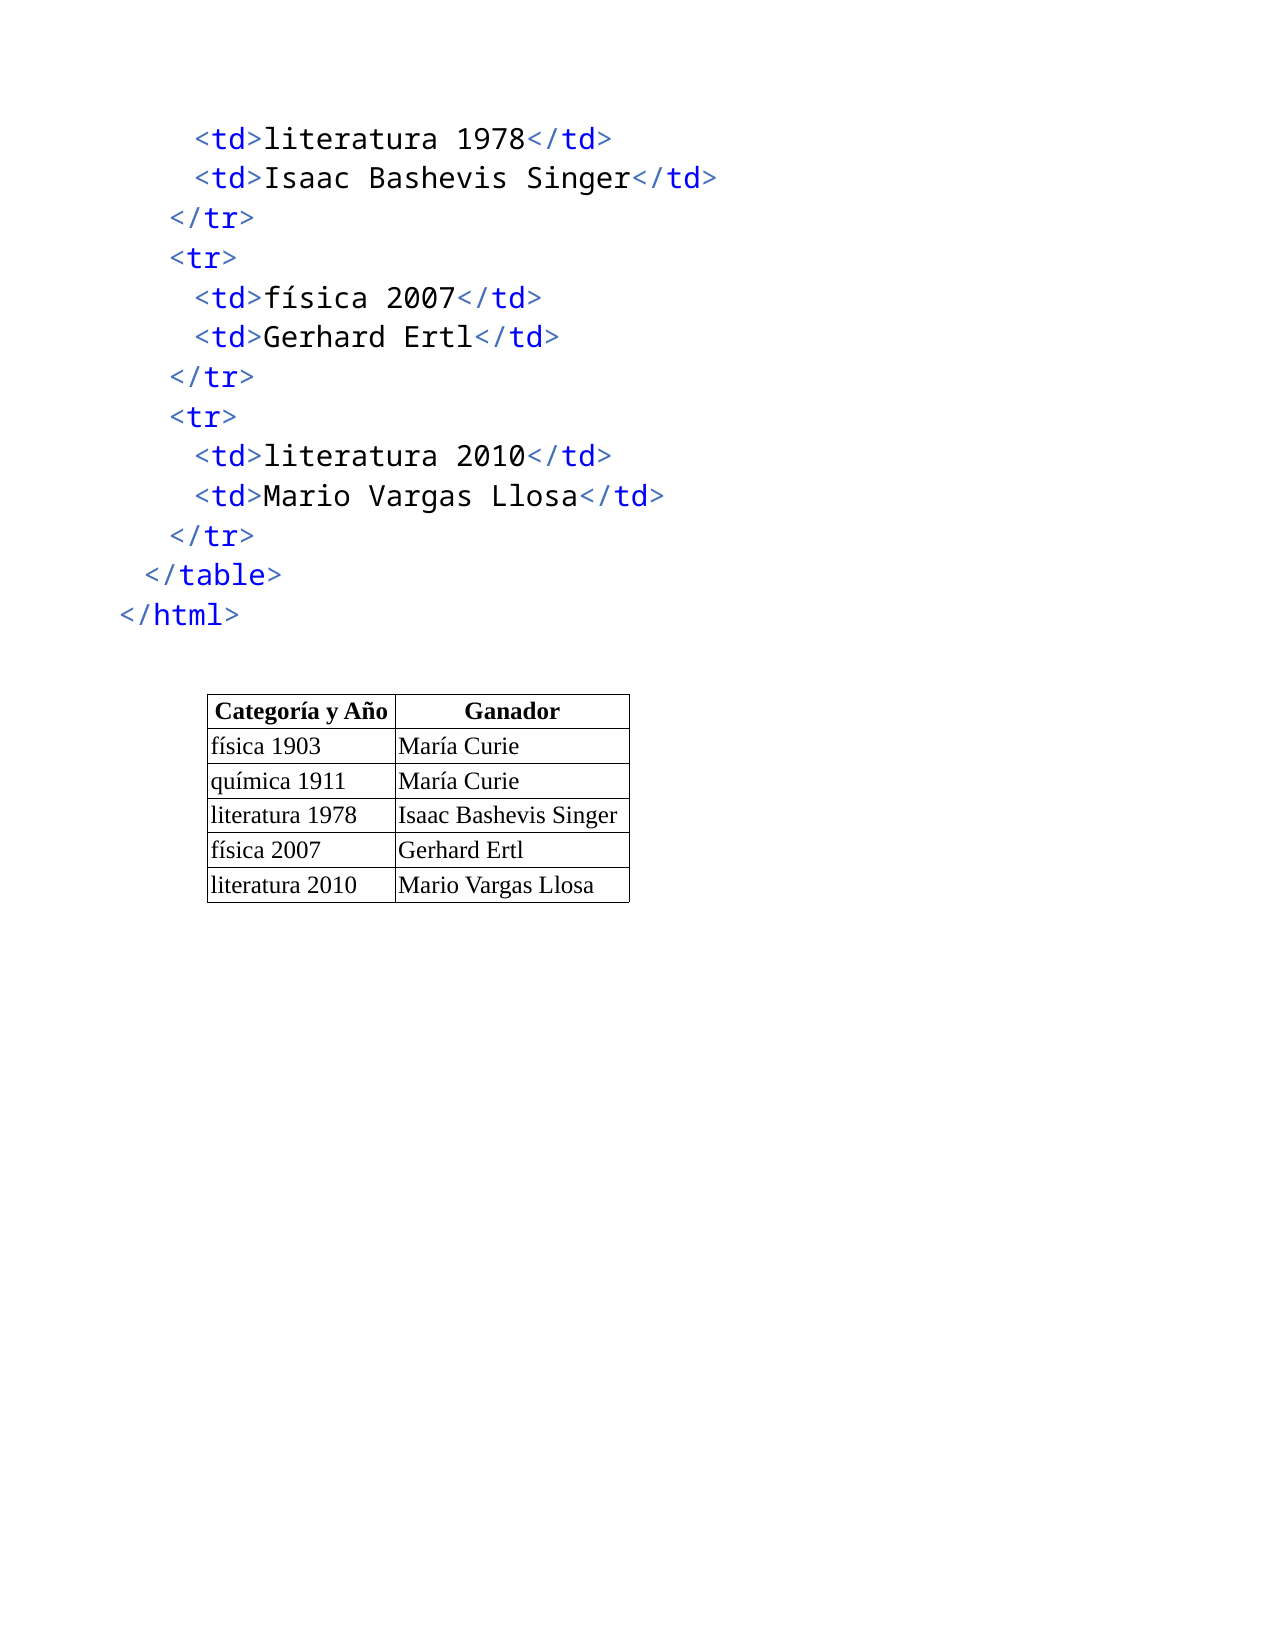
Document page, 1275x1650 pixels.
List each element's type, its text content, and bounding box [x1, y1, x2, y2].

text <tr> [118, 237, 1157, 277]
table_cell María Curie [396, 764, 629, 797]
table_cell física 1903 [208, 729, 395, 763]
text </tr> [118, 356, 1157, 396]
text <td>Isaac Bashevis Singer</td> [118, 158, 1157, 197]
table_header Ganador [396, 695, 629, 728]
text <td>literatura 2010</td> [118, 436, 1157, 475]
text </html> [118, 594, 1157, 634]
text <td>literatura 1978</td> [118, 118, 1157, 158]
table_cell Isaac Bashevis Singer [396, 799, 629, 832]
text <td>física 2007</td> [118, 277, 1157, 317]
text </tr> [118, 197, 1157, 237]
table_cell Mario Vargas Llosa [396, 868, 629, 902]
table_header Categoría y Año [208, 695, 395, 728]
text <td>Mario Vargas Llosa</td> [118, 475, 1157, 515]
table_cell María Curie [396, 729, 629, 763]
table_cell literatura 2010 [208, 868, 395, 902]
text </table> [118, 555, 1157, 594]
text <td>Gerhard Ertl</td> [118, 317, 1157, 356]
table_cell Gerhard Ertl [396, 833, 629, 867]
table_cell literatura 1978 [208, 799, 395, 832]
text <tr> [118, 396, 1157, 436]
text </tr> [118, 515, 1157, 555]
table_cell química 1911 [208, 764, 395, 797]
table_cell física 2007 [208, 833, 395, 867]
